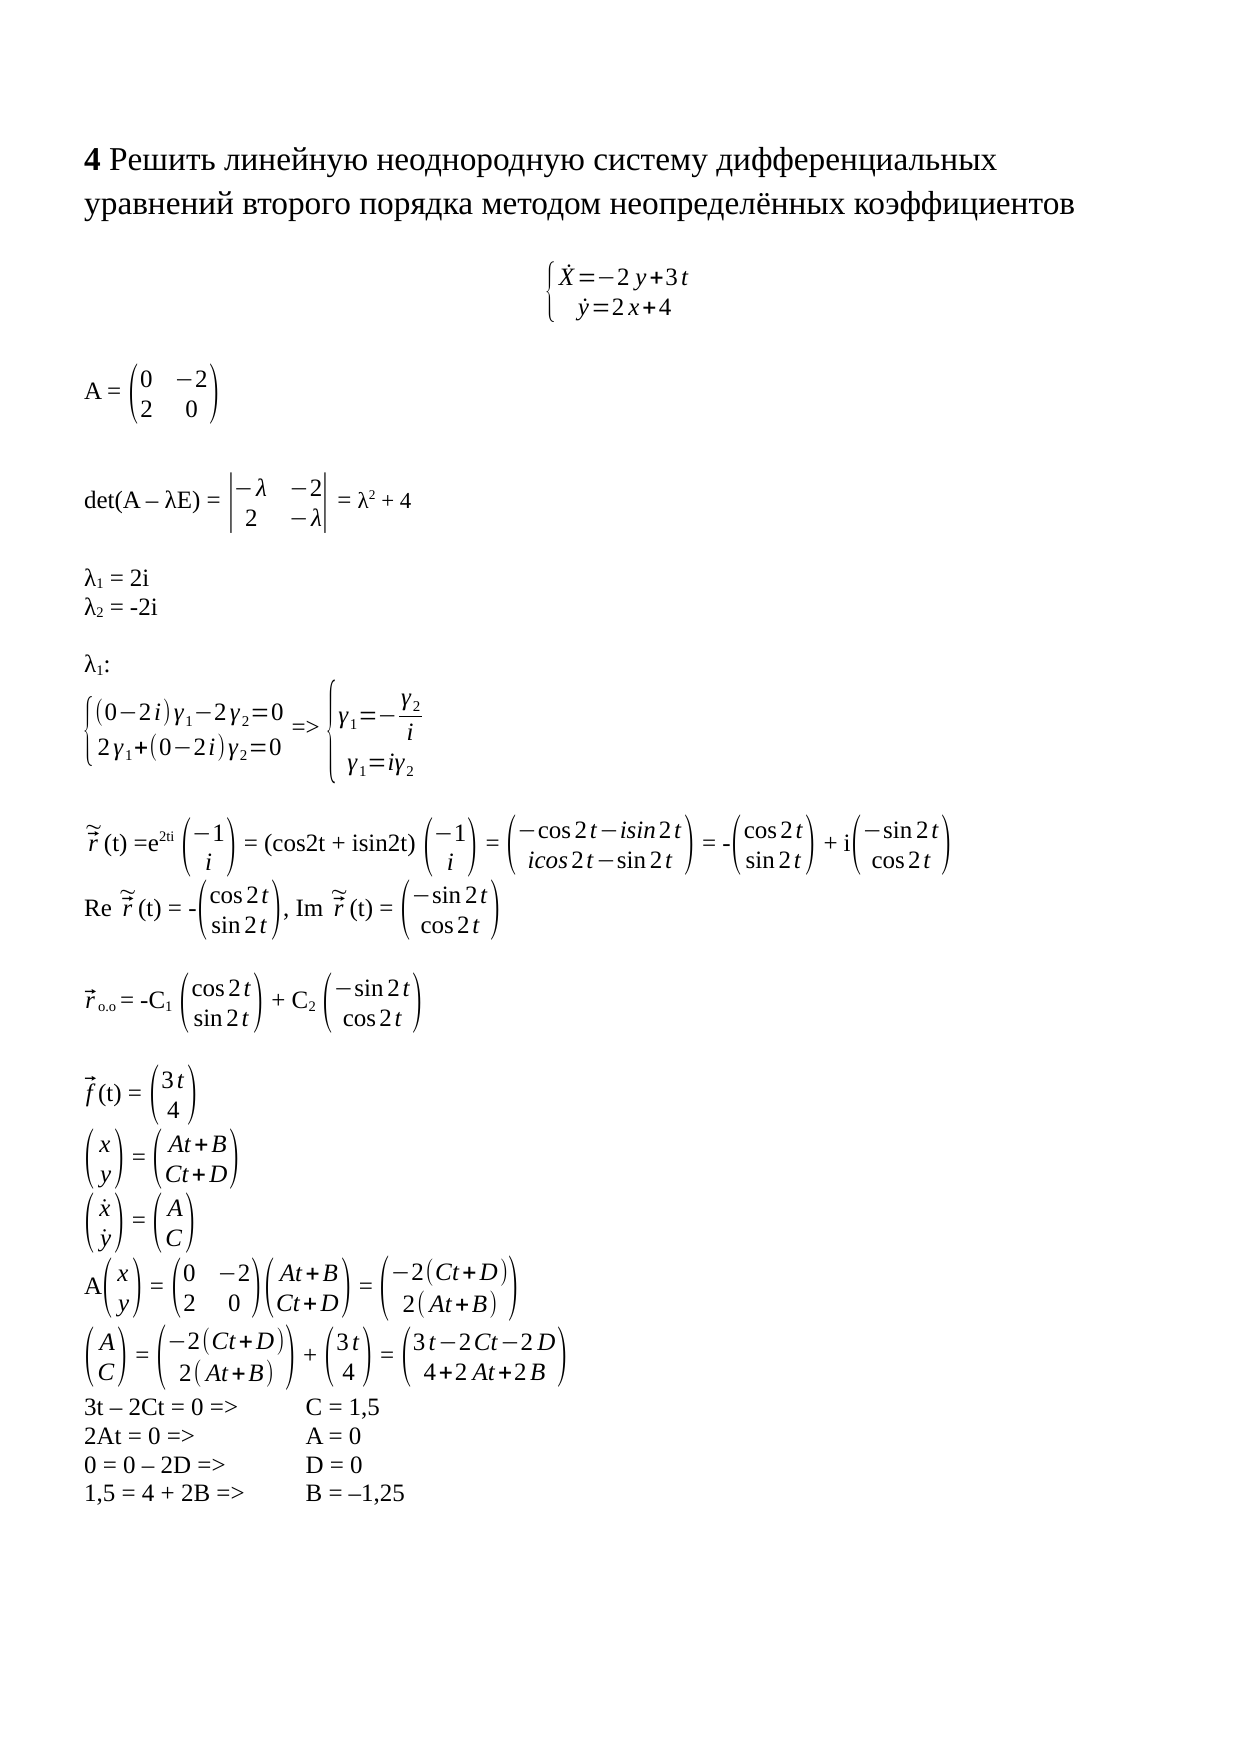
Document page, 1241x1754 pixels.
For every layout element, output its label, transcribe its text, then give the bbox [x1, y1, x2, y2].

text 1,5 = 4 + 2B => B = –1,25 [84, 1478, 1153, 1507]
text 0 = 0 – 2D => D = 0 [84, 1450, 1153, 1478]
text о.о = -C1 + С2 [84, 971, 1153, 1034]
text (t) = [84, 1063, 1153, 1127]
subtitle A = [84, 362, 1153, 425]
text λ1: [84, 649, 1153, 678]
text λ2 = -2i [84, 592, 1153, 621]
text 3t – 2Ct = 0 => C = 1,5 [84, 1392, 1153, 1421]
text (t) =e2ti = (cos2t + isin2t) = = - + i [84, 813, 1153, 878]
text => [84, 678, 1153, 784]
text λ1 = 2i [84, 563, 1153, 592]
text = [84, 1191, 1153, 1254]
text = + = [84, 1323, 1153, 1392]
text A = = [84, 1254, 1153, 1323]
text det(A – λE) = = λ2 + 4 [84, 471, 1153, 534]
text Re (t) = -, Im (t) = [84, 878, 1153, 942]
text = [84, 1127, 1153, 1191]
subtitle 4 Решить линейную неоднородную систему дифференциальных уравнений второго порядка методом неопределённых коэффициентов [84, 139, 1153, 221]
text 2At = 0 => A = 0 [84, 1421, 1153, 1450]
